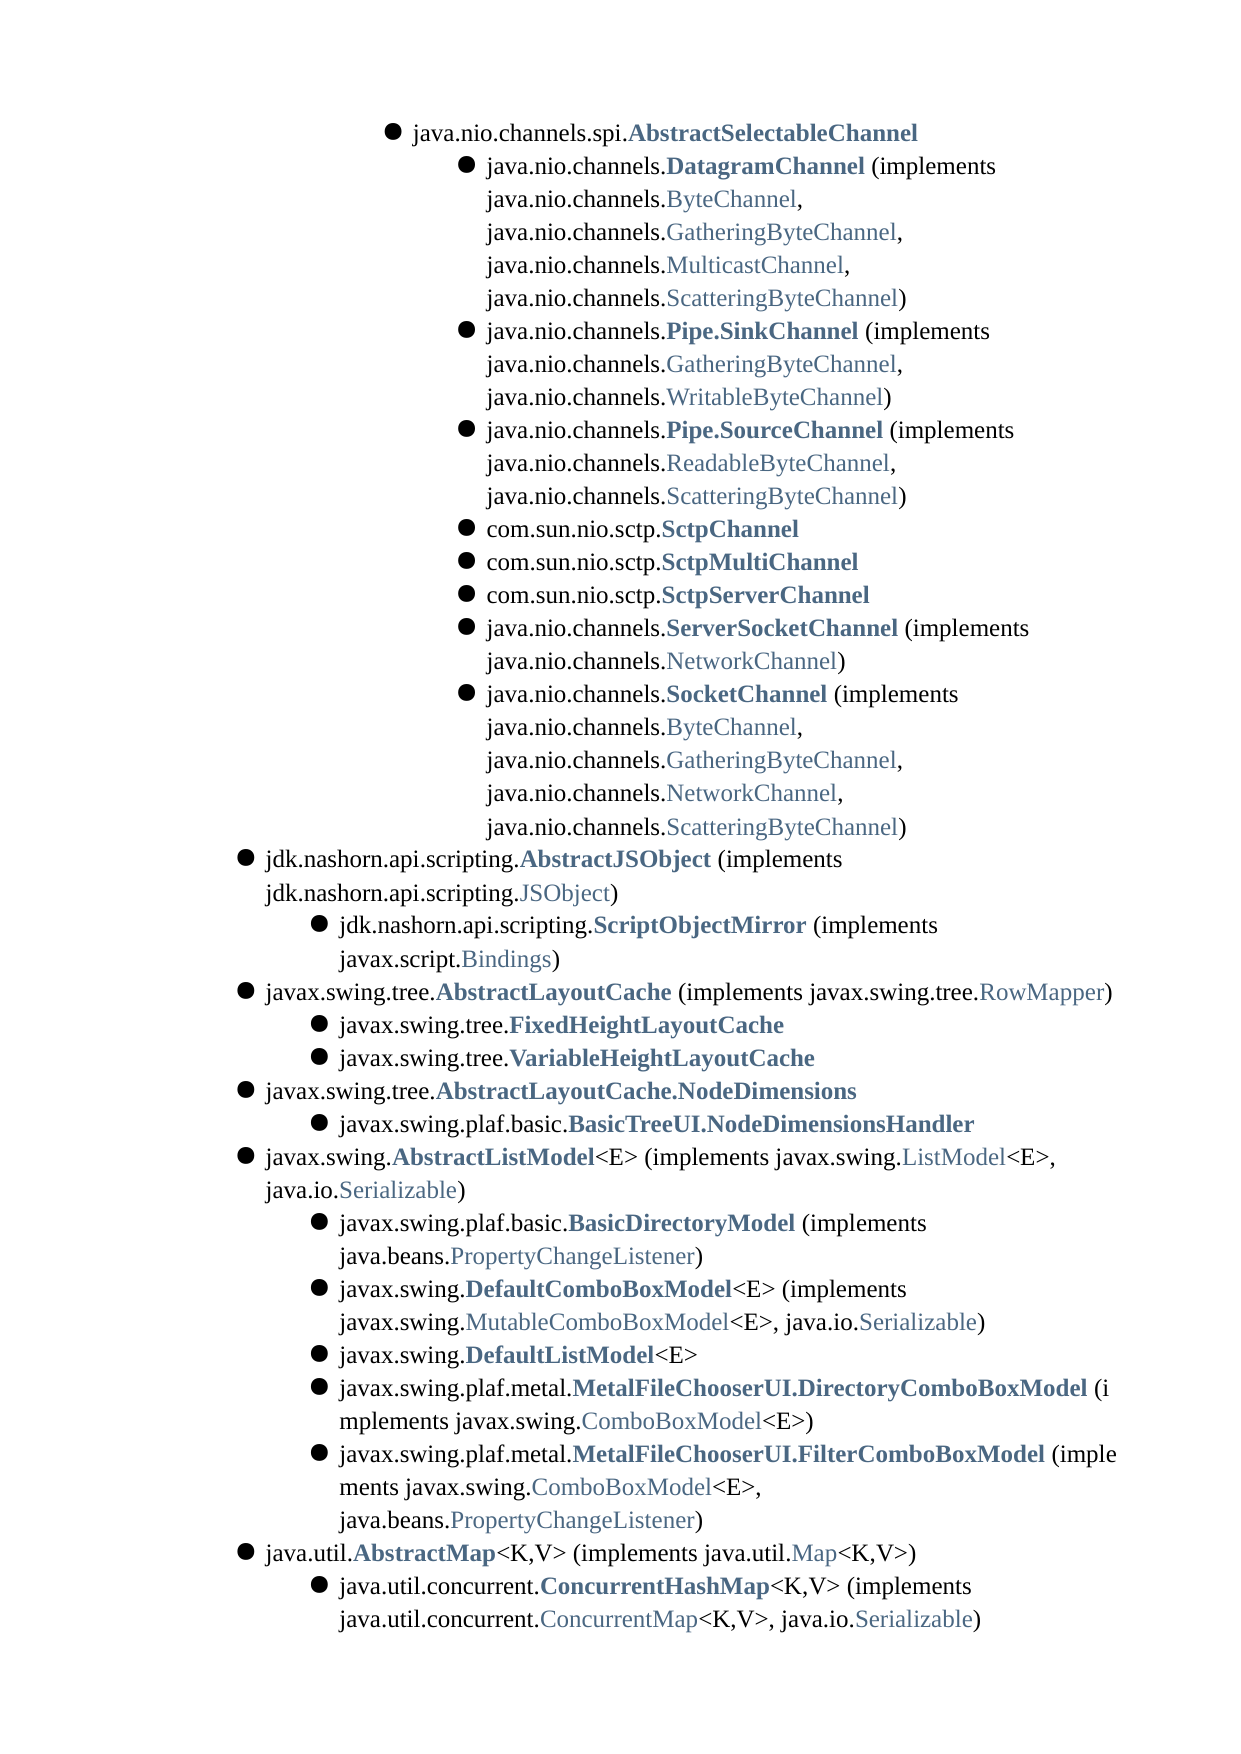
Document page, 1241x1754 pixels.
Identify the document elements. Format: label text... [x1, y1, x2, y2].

list java.nio.channels.SocketChannel (implements java.nio.channels.ByteChannel, java.nio.channels.GatheringByteChannel, java.nio.channels.NetworkChannel, java.nio.channels.ScatteringByteChannel) [457, 679, 1122, 840]
list javax.swing.plaf.basic.BasicTreeUI.NodeDimensionsHandler [309, 1109, 1122, 1137]
list javax.swing.tree.AbstractLayoutCache (implements javax.swing.tree.RowMapper) [236, 977, 1122, 1005]
list java.util.AbstractMap<K,​V> (implements java.util.Map<K,​V>) [236, 1538, 1122, 1567]
list java.util.concurrent.ConcurrentHashMap<K,​V> (implements java.util.concurrent.ConcurrentMap<K,​V>, java.io.Serializable) [309, 1571, 1122, 1633]
list javax.swing.tree.AbstractLayoutCache.NodeDimensions [236, 1076, 1122, 1104]
list java.nio.channels.ServerSocketChannel (implements java.nio.channels.NetworkChannel) [457, 613, 1122, 675]
list javax.swing.tree.FixedHeightLayoutCache [309, 1010, 1122, 1038]
list jdk.nashorn.api.scripting.ScriptObjectMirror (implements javax.script.Bindings) [309, 911, 1122, 972]
list javax.swing.plaf.metal.MetalFileChooserUI.FilterComboBoxModel (implements javax.swing.ComboBoxModel<E>, java.beans.PropertyChangeListener) [309, 1439, 1122, 1534]
list javax.swing.plaf.metal.MetalFileChooserUI.DirectoryComboBoxModel (implements javax.swing.ComboBoxModel<E>) [309, 1373, 1122, 1435]
list javax.swing.DefaultComboBoxModel<E> (implements javax.swing.MutableComboBoxModel<E>, java.io.Serializable) [309, 1274, 1122, 1336]
list java.nio.channels.DatagramChannel (implements java.nio.channels.ByteChannel, java.nio.channels.GatheringByteChannel, java.nio.channels.MulticastChannel, java.nio.channels.ScatteringByteChannel) [457, 151, 1122, 312]
list com.sun.nio.sctp.SctpChannel [457, 514, 1122, 543]
list java.nio.channels.spi.AbstractSelectableChannel [383, 118, 1122, 147]
list com.sun.nio.sctp.SctpServerChannel [457, 580, 1122, 609]
list java.nio.channels.Pipe.SinkChannel (implements java.nio.channels.GatheringByteChannel, java.nio.channels.WritableByteChannel) [457, 316, 1122, 411]
list com.sun.nio.sctp.SctpMultiChannel [457, 547, 1122, 576]
list java.nio.channels.Pipe.SourceChannel (implements java.nio.channels.ReadableByteChannel, java.nio.channels.ScatteringByteChannel) [457, 415, 1122, 510]
list javax.swing.plaf.basic.BasicDirectoryModel (implements java.beans.PropertyChangeListener) [309, 1208, 1122, 1269]
list javax.swing.AbstractListModel<E> (implements javax.swing.ListModel<E>, java.io.Serializable) [236, 1142, 1122, 1203]
list javax.swing.DefaultListModel<E> [309, 1340, 1122, 1369]
list javax.swing.tree.VariableHeightLayoutCache [309, 1043, 1122, 1071]
list jdk.nashorn.api.scripting.AbstractJSObject (implements jdk.nashorn.api.scripting.JSObject) [236, 844, 1122, 906]
